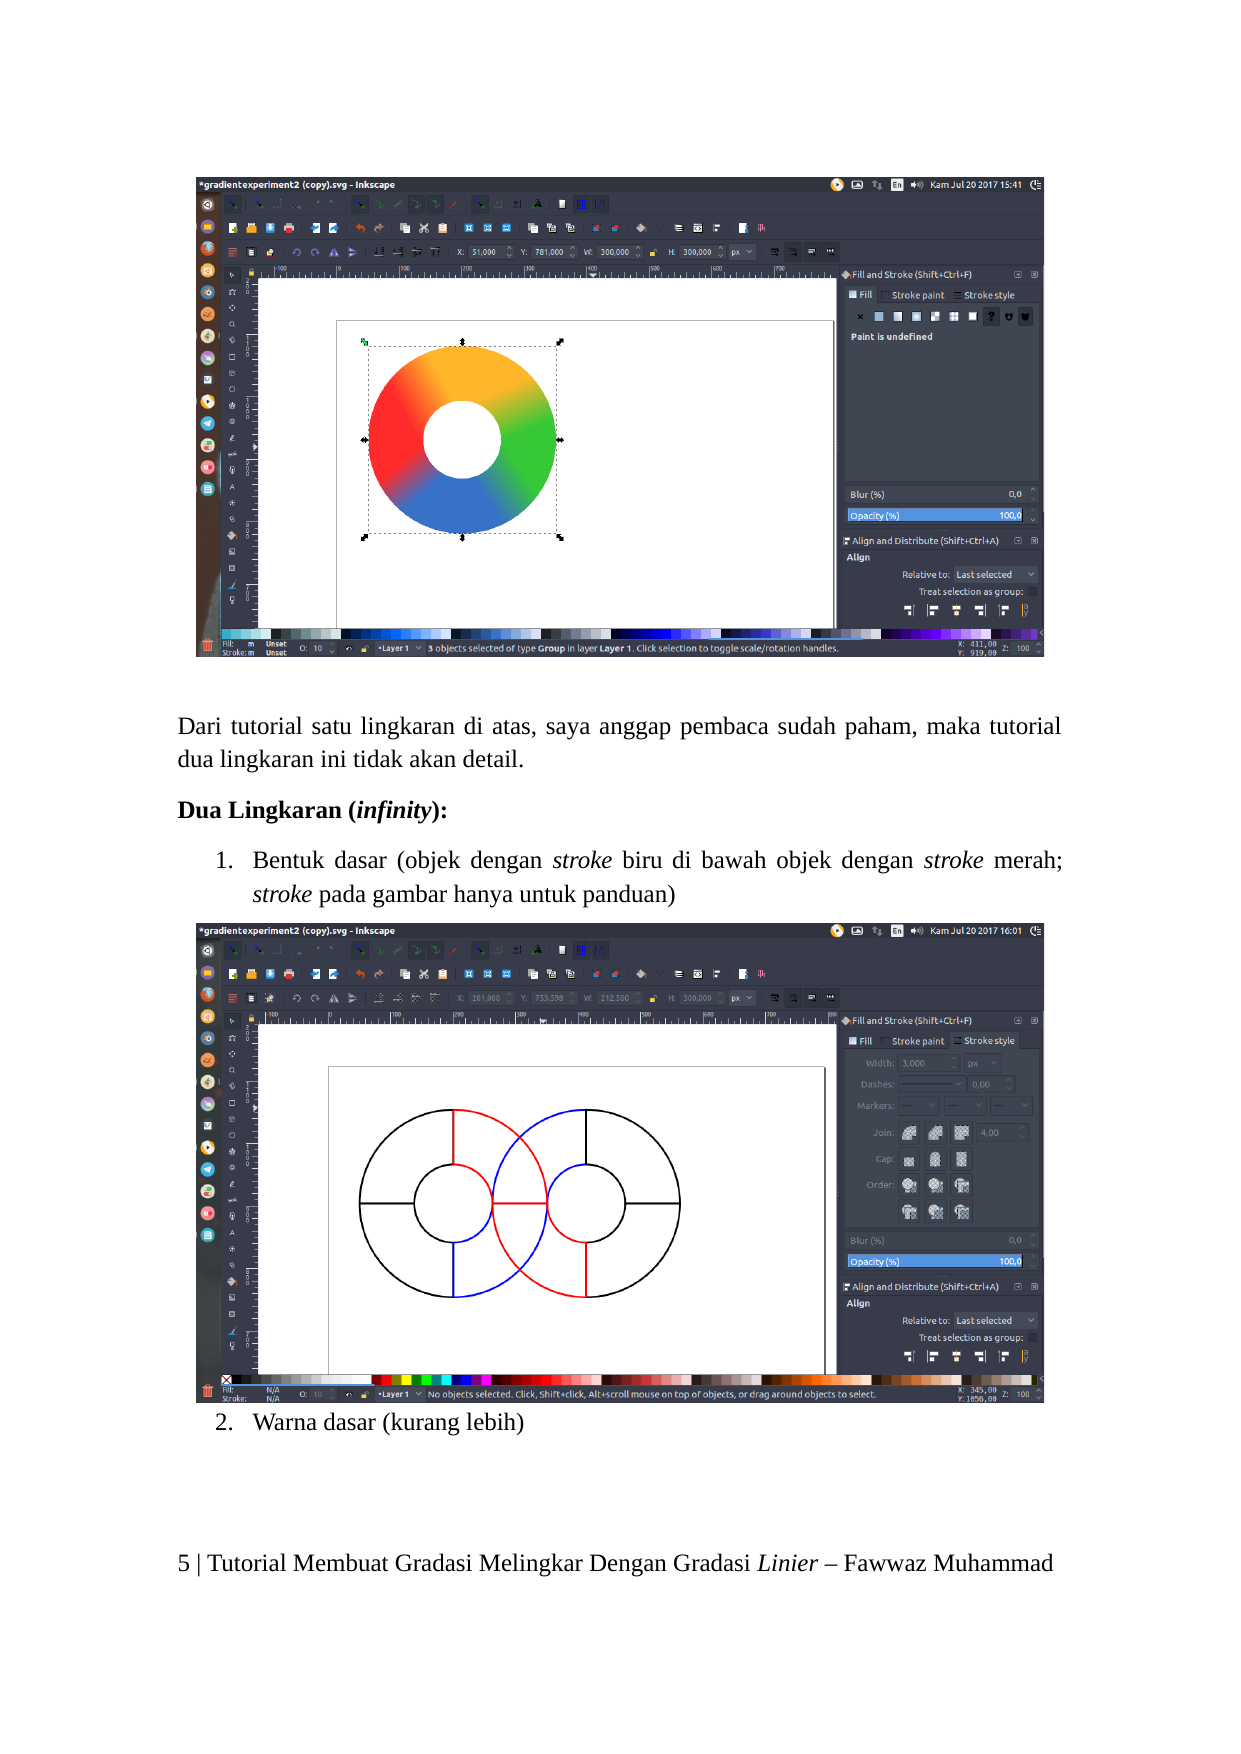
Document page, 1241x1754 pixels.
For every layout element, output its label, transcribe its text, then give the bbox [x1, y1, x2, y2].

picture [196, 923, 1045, 1403]
picture [196, 177, 1045, 657]
text Dua Lingkaran (infinity): [177, 795, 1063, 824]
list Warna dasar (kurang lebih) [215, 929, 1063, 1435]
text Dari tutorial satu lingkaran di atas, saya anggap pembaca sudah paham, maka tutorial dua lingkaran ini tidak akan detail. [177, 711, 1063, 773]
list Bentuk dasar (objek dengan stroke biru di bawah objek dengan stroke merah; stroke pada gambar hanya untuk panduan) [215, 846, 1063, 907]
